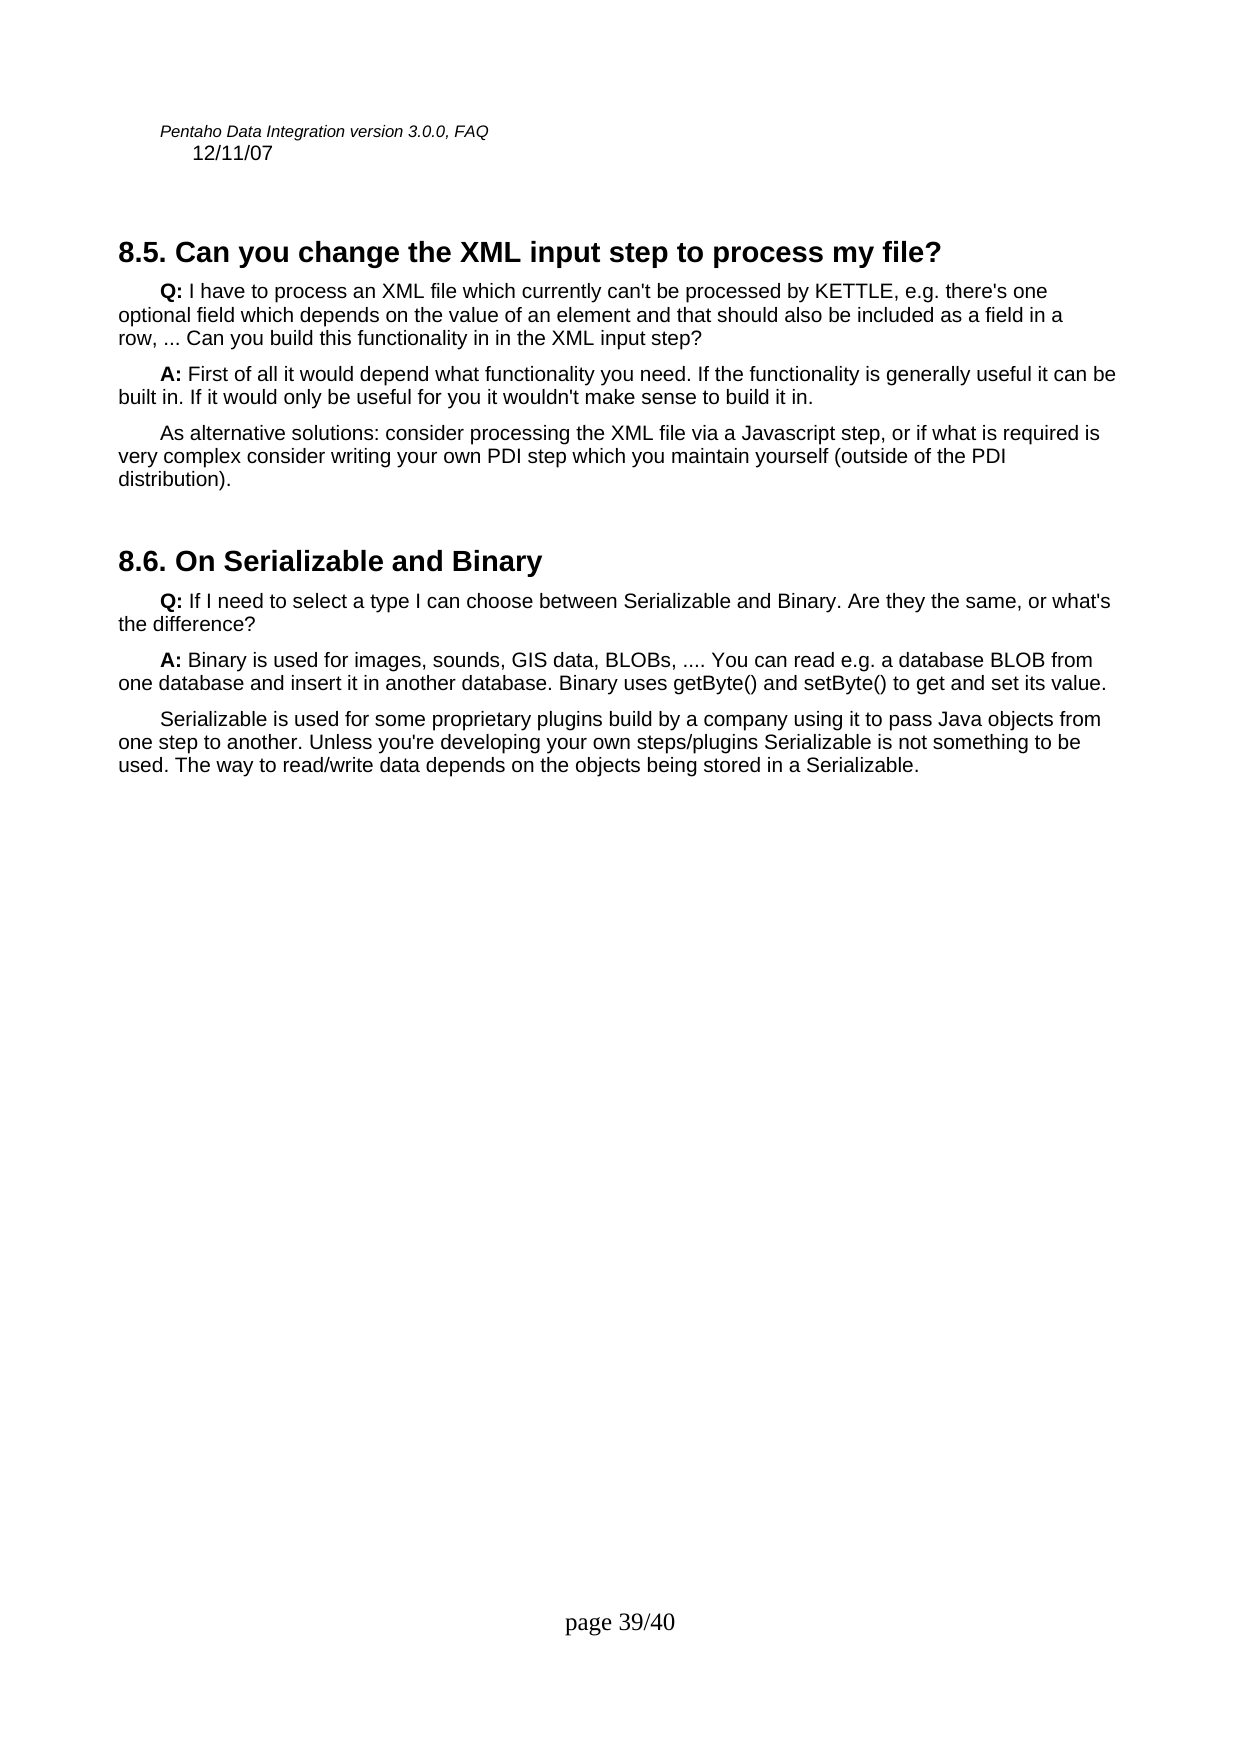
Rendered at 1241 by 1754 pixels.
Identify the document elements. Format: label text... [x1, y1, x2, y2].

text As alternative solutions: consider processing the XML file via a Javascript step, or if what is required is very complex consider writing your own PDI step which you maintain yourself (outside of the PDI distribution). [118, 421, 1122, 491]
subtitle Can you change the XML input step to process my file? [118, 236, 1122, 268]
text A: Binary is used for images, sounds, GIS data, BLOBs, .... You can read e.g. a database BLOB from one database and insert it in another database. Binary uses getByte() and setByte() to get and set its value. [118, 648, 1122, 695]
text Serializable is used for some proprietary plugins build by a company using it to pass Java objects from one step to another. Unless you're developing your own steps/plugins Serializable is not something to be used. The way to read/write data depends on the objects being stored in a Serializable. [118, 707, 1122, 777]
subtitle On Serializable and Binary [118, 545, 1122, 578]
text Q: I have to process an XML file which currently can't be processed by KETTLE, e.g. there's one optional field which depends on the value of an element and that should also be included as a field in a row, ... Can you build this functionality in in the XML input step? [118, 280, 1122, 350]
text A: First of all it would depend what functionality you need. If the functionality is generally useful it can be built in. If it would only be useful for you it wouldn't make sense to build it in. [118, 362, 1122, 409]
text Q: If I need to select a type I can choose between Serializable and Binary. Are they the same, or what's the difference? [118, 589, 1122, 636]
